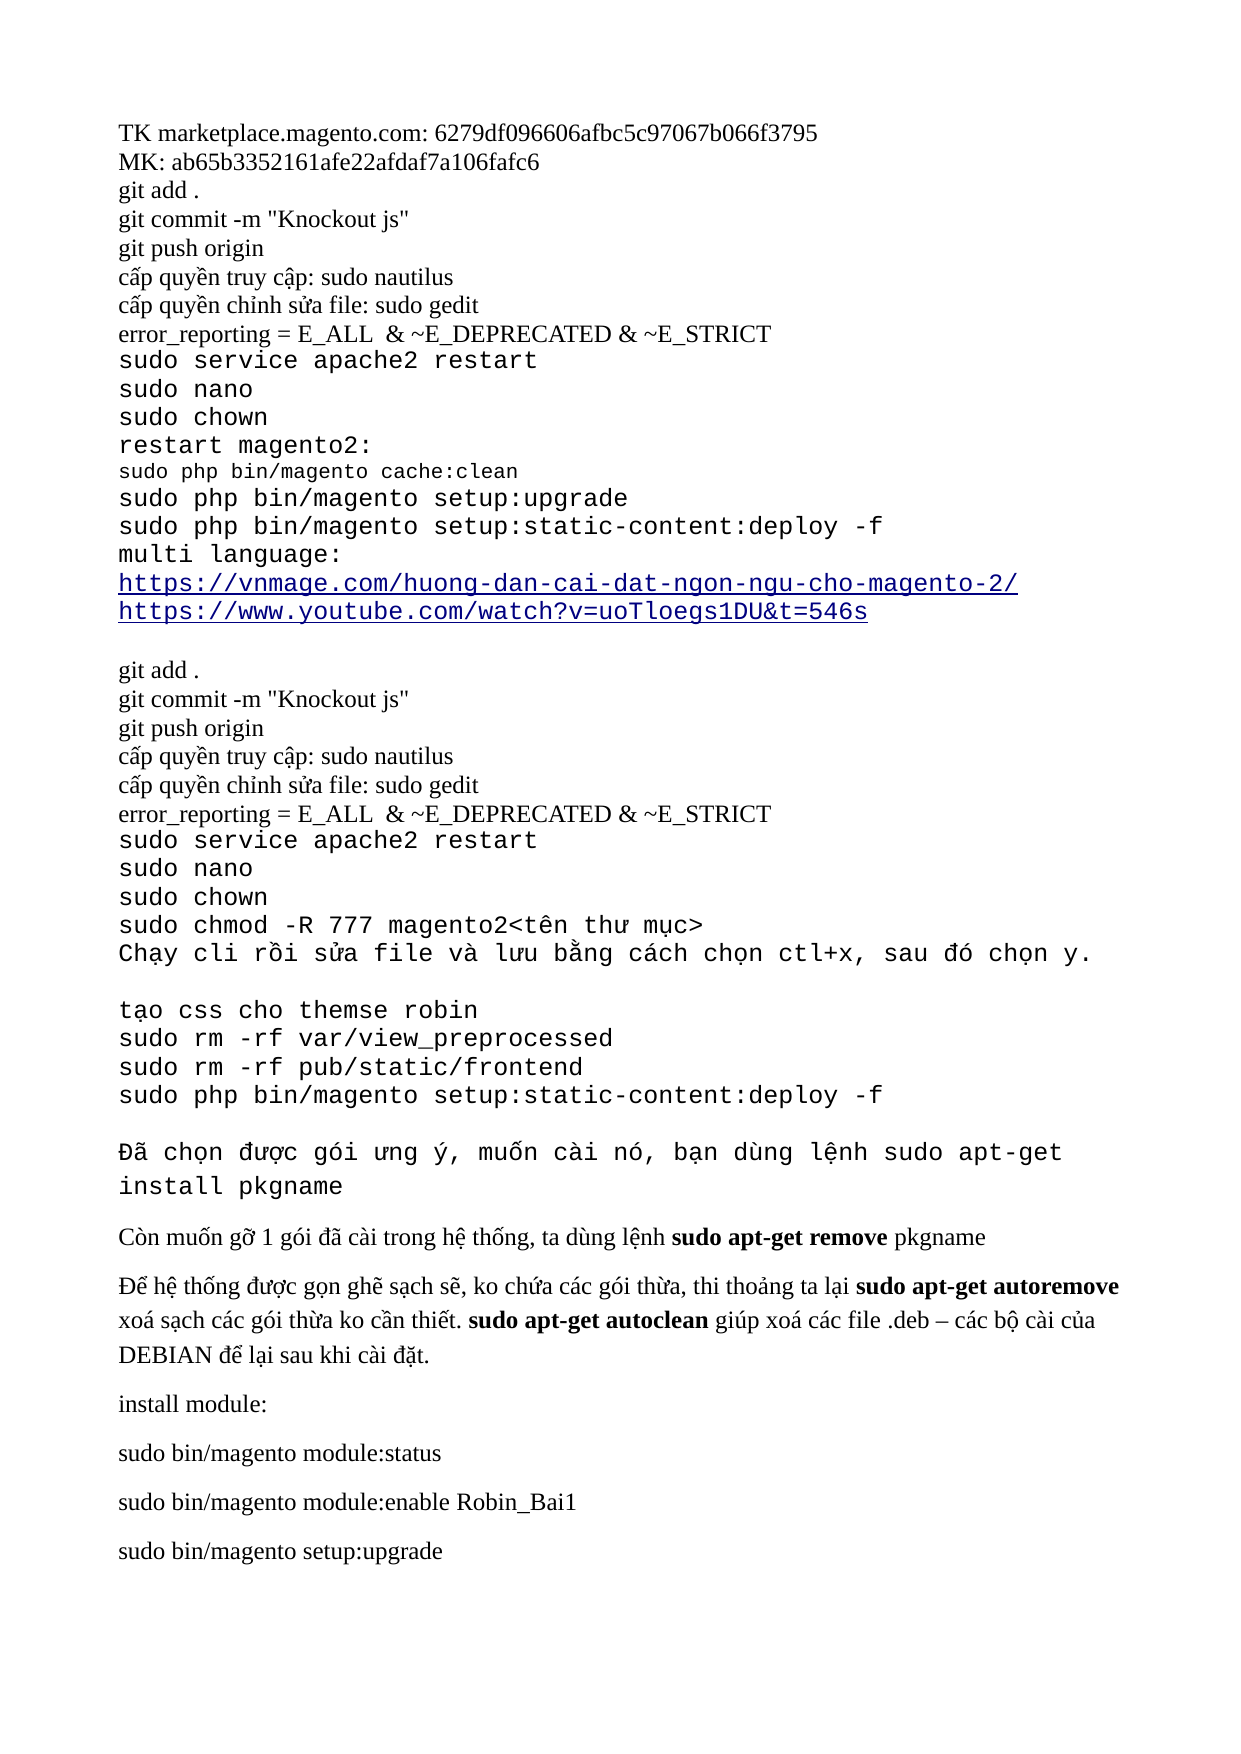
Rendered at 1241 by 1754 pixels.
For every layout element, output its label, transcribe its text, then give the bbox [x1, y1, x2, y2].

text multi language: [118, 542, 1122, 570]
text sudo php bin/magento setup:static-content:deploy -f [118, 513, 1122, 542]
text git push origin [118, 713, 1122, 741]
text sudo service apache2 restart [118, 828, 1122, 856]
text sudo bin/magento module:status [118, 1438, 1122, 1467]
text sudo service apache2 restart [118, 348, 1122, 376]
text cấp quyền truy cập: sudo nautilus [118, 262, 1122, 291]
text https://www.youtube.com/watch?v=uoTloegs1DU&t=546s [118, 598, 1122, 627]
text install module: [118, 1389, 1122, 1418]
text error_reporting = E_ALL & ~E_DEPRECATED & ~E_STRICT [118, 319, 1122, 348]
text sudo php bin/magento setup:static-content:deploy -f [118, 1083, 1122, 1111]
text restart magento2: [118, 433, 1122, 461]
text TK marketplace.magento.com: 6279df096606afbc5c97067b066f3795 [118, 118, 1122, 147]
text https://vnmage.com/huong-dan-cai-dat-ngon-ngu-cho-magento-2/ [118, 570, 1122, 598]
text Chạy cli rồi sửa file và lưu bằng cách chọn ctl+x, sau đó chọn y. [118, 941, 1122, 969]
text MK: ab65b3352161afe22afdaf7a106fafc6 [118, 147, 1122, 176]
text git add . [118, 176, 1122, 204]
text cấp quyền chỉnh sửa file: sudo gedit [118, 770, 1122, 799]
text git push origin [118, 233, 1122, 262]
text error_reporting = E_ALL & ~E_DEPRECATED & ~E_STRICT [118, 799, 1122, 828]
text sudo chown [118, 405, 1122, 433]
text cấp quyền truy cập: sudo nautilus [118, 741, 1122, 770]
text git commit -m "Knockout js" [118, 204, 1122, 233]
text sudo nano [118, 856, 1122, 884]
text cấp quyền chỉnh sửa file: sudo gedit [118, 291, 1122, 319]
text git commit -m "Knockout js" [118, 684, 1122, 713]
text Để hệ thống được gọn ghẽ sạch sẽ, ko chứa các gói thừa, thi thoảng ta lại sudo apt-get autoremove xoá sạch các gói thừa ko cần thiết. sudo apt-get autoclean giúp xoá các file .deb – các bộ cài của DEBIAN để lại sau khi cài đặt. [118, 1271, 1122, 1368]
text sudo chmod -R 777 magento2<tên thư mục> [118, 913, 1122, 941]
text git add . [118, 655, 1122, 684]
text sudo chown [118, 884, 1122, 913]
text sudo rm -rf pub/static/frontend [118, 1054, 1122, 1083]
text sudo php bin/magento setup:upgrade [118, 485, 1122, 513]
text sudo bin/magento module:enable Robin_Bai1 [118, 1487, 1122, 1516]
text sudo bin/magento setup:upgrade [118, 1536, 1122, 1565]
text Đã chọn được gói ưng ý, muốn cài nó, bạn dùng lệnh sudo apt-get install pkgname [118, 1139, 1122, 1202]
text tạo css cho themse robin [118, 998, 1122, 1026]
text sudo rm -rf var/view_preprocessed [118, 1026, 1122, 1054]
text sudo php bin/magento cache:clean [118, 461, 1122, 485]
text Còn muốn gỡ 1 gói đã cài trong hệ thống, ta dùng lệnh sudo apt-get remove pkgname [118, 1222, 1122, 1251]
text sudo nano [118, 376, 1122, 405]
